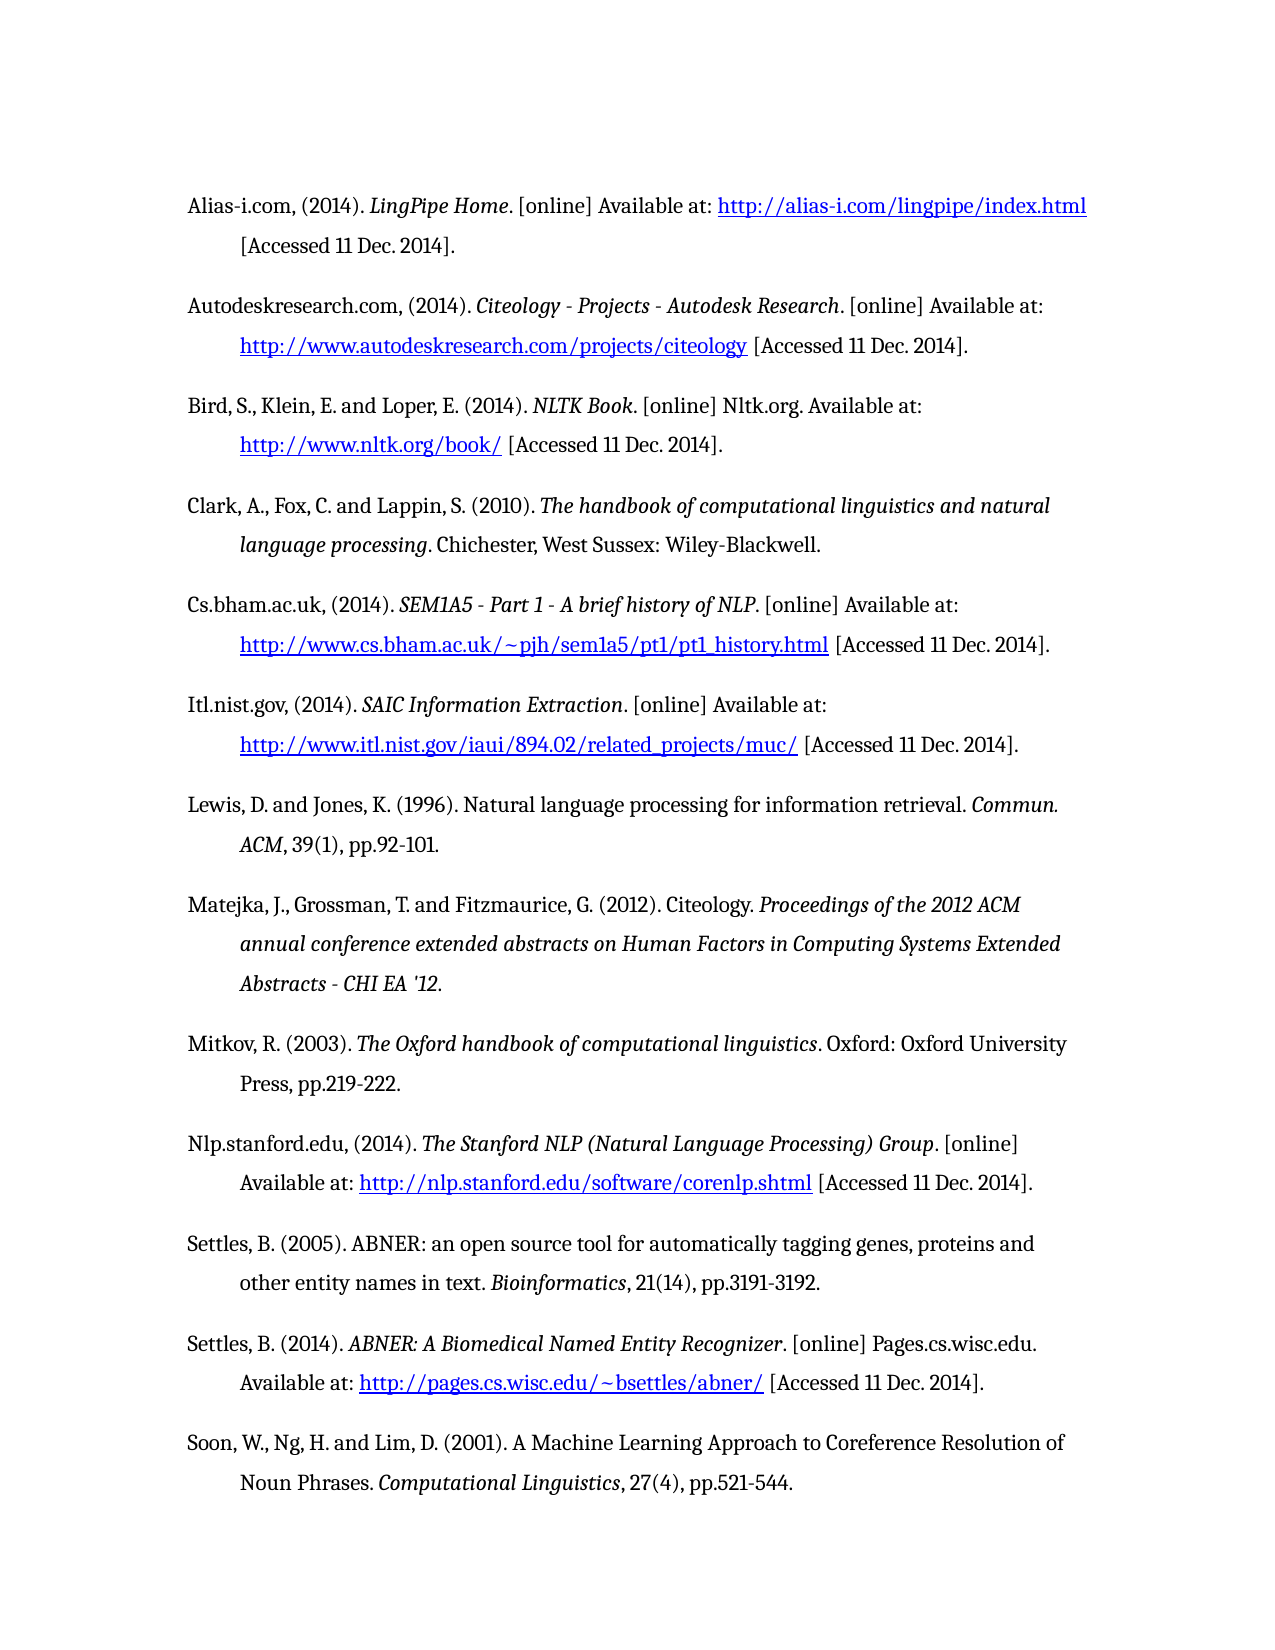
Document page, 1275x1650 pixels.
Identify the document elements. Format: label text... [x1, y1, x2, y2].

text Autodeskresearch.com, (2014). Citeology - Projects - Autodesk Research. [online] Available at: http://www.autodeskresearch.com/projects/citeology [Accessed 11 Dec. 2014]. [187, 293, 1087, 359]
text Nlp.stanford.edu, (2014). The Stanford NLP (Natural Language Processing) Group. [online] Available at: http://nlp.stanford.edu/software/corenlp.shtml [Accessed 11 Dec. 2014]. [187, 1131, 1087, 1197]
text Cs.bham.ac.uk, (2014). SEM1A5 - Part 1 - A brief history of NLP. [online] Available at: http://www.cs.bham.ac.uk/~pjh/sem1a5/pt1/pt1_history.html [Accessed 11 Dec. 2014]. [187, 592, 1087, 658]
text Itl.nist.gov, (2014). SAIC Information Extraction. [online] Available at: http://www.itl.nist.gov/iaui/894.02/related_projects/muc/ [Accessed 11 Dec. 2014]. [187, 692, 1087, 758]
text Matejka, J., Grossman, T. and Fitzmaurice, G. (2012). Citeology. Proceedings of the 2012 ACM annual conference extended abstracts on Human Factors in Computing Systems Extended Abstracts - CHI EA '12. [187, 892, 1087, 997]
text Soon, W., Ng, H. and Lim, D. (2001). A Machine Learning Approach to Coreference Resolution of Noun Phrases. Computational Linguistics, 27(4), pp.521-544. [187, 1430, 1087, 1496]
text Lewis, D. and Jones, K. (1996). Natural language processing for information retrieval. Commun. ACM, 39(1), pp.92-101. [187, 792, 1087, 858]
text Settles, B. (2014). ABNER: A Biomedical Named Entity Recognizer. [online] Pages.cs.wisc.edu. Available at: http://pages.cs.wisc.edu/~bsettles/abner/ [Accessed 11 Dec. 2014]. [187, 1330, 1087, 1396]
text Settles, B. (2005). ABNER: an open source tool for automatically tagging genes, proteins and other entity names in text. Bioinformatics, 21(14), pp.3191-3192. [187, 1231, 1087, 1296]
text Bird, S., Klein, E. and Loper, E. (2014). NLTK Book. [online] Nltk.org. Available at: http://www.nltk.org/book/ [Accessed 11 Dec. 2014]. [187, 393, 1087, 458]
text Mitkov, R. (2003). The Oxford handbook of computational linguistics. Oxford: Oxford University Press, pp.219-222. [187, 1031, 1087, 1097]
text Clark, A., Fox, C. and Lappin, S. (2010). The handbook of computational linguistics and natural language processing. Chichester, West Sussex: Wiley-Blackwell. [187, 492, 1087, 558]
text Alias-i.com, (2014). LingPipe Home. [online] Available at: http://alias-i.com/lingpipe/index.html [Accessed 11 Dec. 2014]. [187, 193, 1087, 259]
